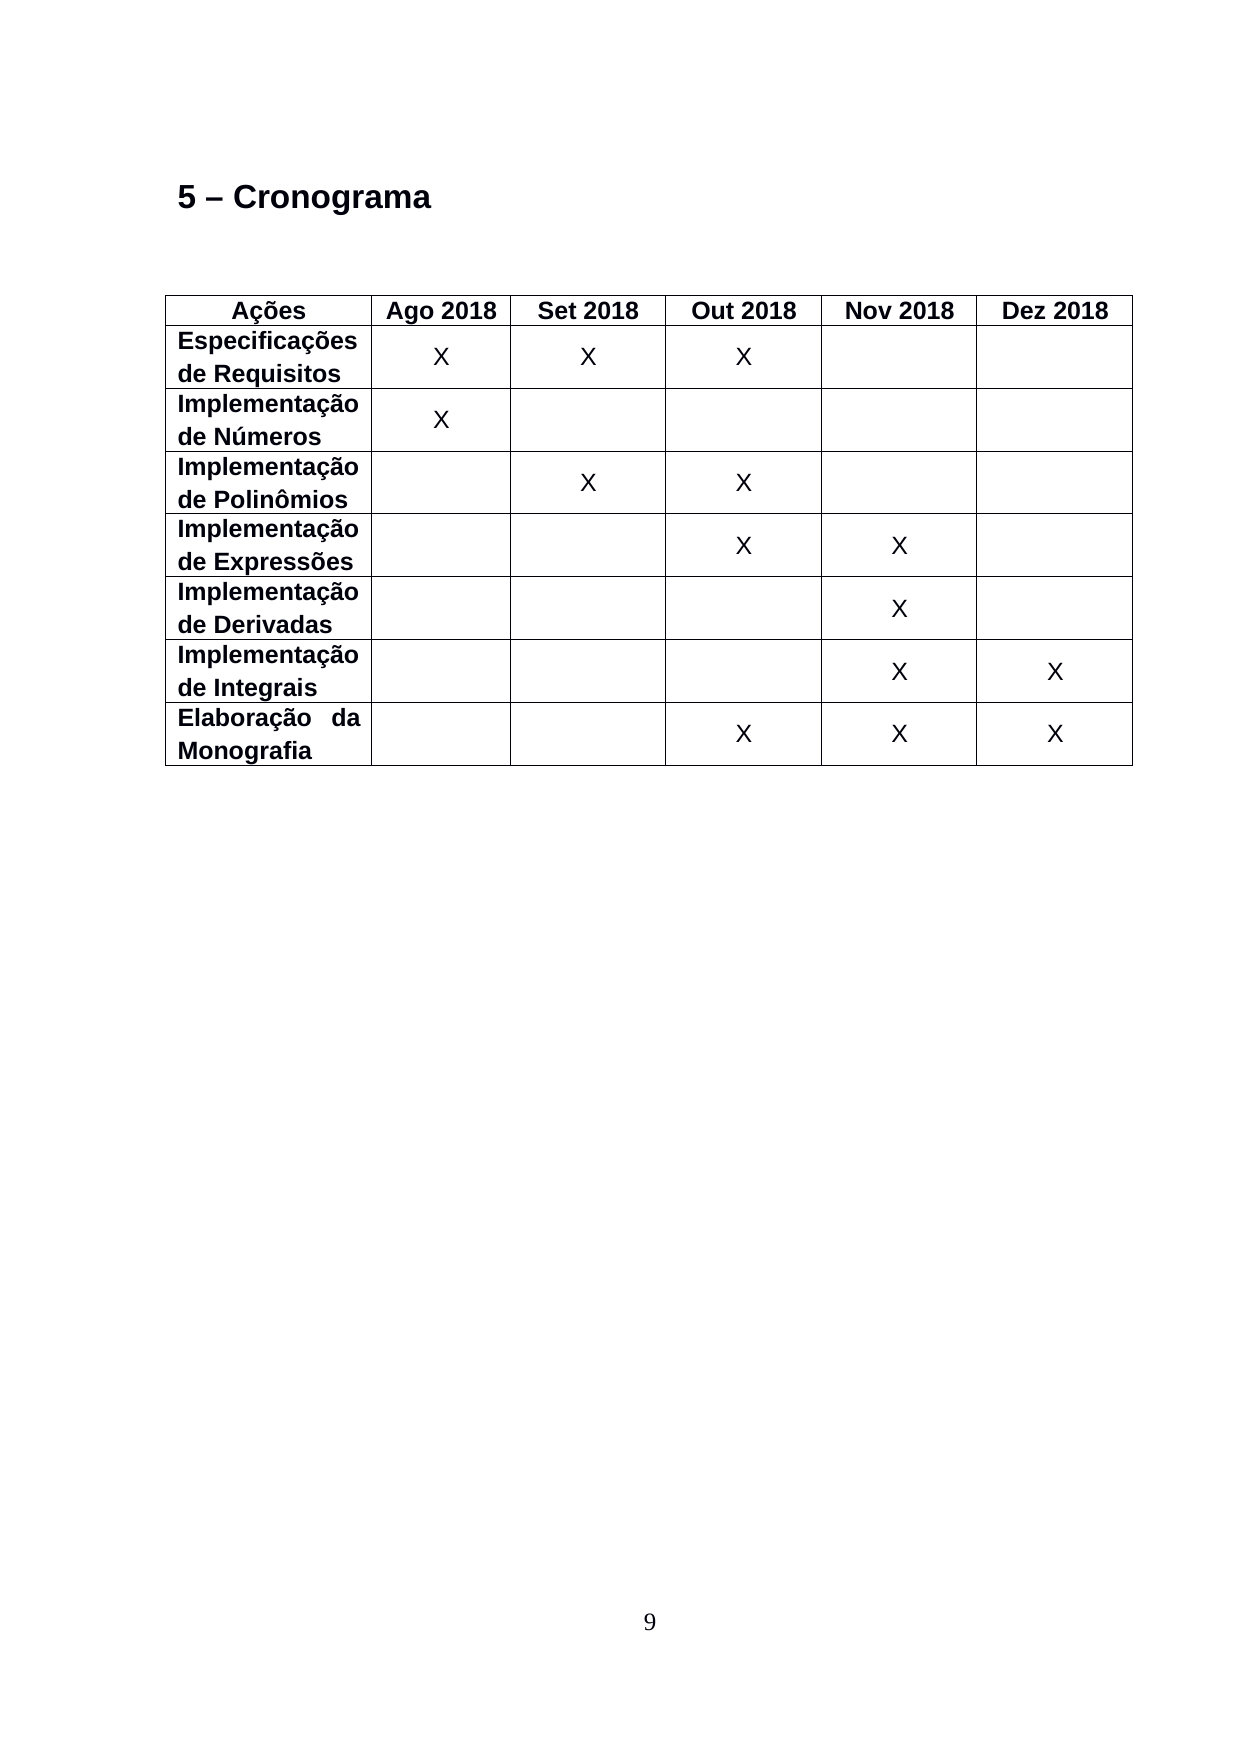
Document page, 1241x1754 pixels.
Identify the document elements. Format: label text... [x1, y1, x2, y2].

table_cell [822, 326, 976, 388]
table_cell [372, 577, 510, 639]
table_cell X [822, 703, 976, 764]
table_header Out 2018 [666, 296, 821, 325]
table_cell X [666, 514, 821, 576]
table_cell [511, 577, 665, 639]
table_cell [977, 577, 1132, 639]
table_cell [977, 452, 1132, 513]
table_cell X [822, 514, 976, 576]
table_cell X [372, 326, 510, 388]
table_cell Implementação de Números [166, 389, 371, 451]
table_cell [511, 514, 665, 576]
table_cell [977, 514, 1132, 576]
table_cell [822, 389, 976, 451]
table_cell Implementação de Integrais [166, 640, 371, 702]
table_cell [666, 577, 821, 639]
table_cell Implementação de Polinômios [166, 452, 371, 513]
table_cell [372, 514, 510, 576]
table_cell [822, 452, 976, 513]
table_cell Implementação de Expressões [166, 514, 371, 576]
table_cell [977, 389, 1132, 451]
table_cell X [511, 452, 665, 513]
table_cell Especificações de Requisitos [166, 326, 371, 388]
table_cell [372, 640, 510, 702]
table_cell [666, 640, 821, 702]
table_cell X [666, 703, 821, 764]
table_cell [511, 389, 665, 451]
table_cell [372, 452, 510, 513]
table_cell X [666, 326, 821, 388]
table_cell Implementação de Derivadas [166, 577, 371, 639]
table_cell X [666, 452, 821, 513]
table_header Ago 2018 [372, 296, 510, 325]
table_cell [372, 703, 510, 764]
table_cell Elaboração da Monografia [166, 703, 371, 764]
table_cell [977, 326, 1132, 388]
table_cell [511, 640, 665, 702]
table_cell [511, 703, 665, 764]
table_cell X [822, 577, 976, 639]
table_cell [666, 389, 821, 451]
table_cell X [511, 326, 665, 388]
table_cell X [822, 640, 976, 702]
table_header Dez 2018 [977, 296, 1132, 325]
table_cell X [977, 703, 1132, 764]
table_cell X [372, 389, 510, 451]
text 5 – Cronograma [177, 177, 1122, 216]
table_header Nov 2018 [822, 296, 976, 325]
table_header Ações [166, 296, 371, 325]
table_header Set 2018 [511, 296, 665, 325]
table_cell X [977, 640, 1132, 702]
